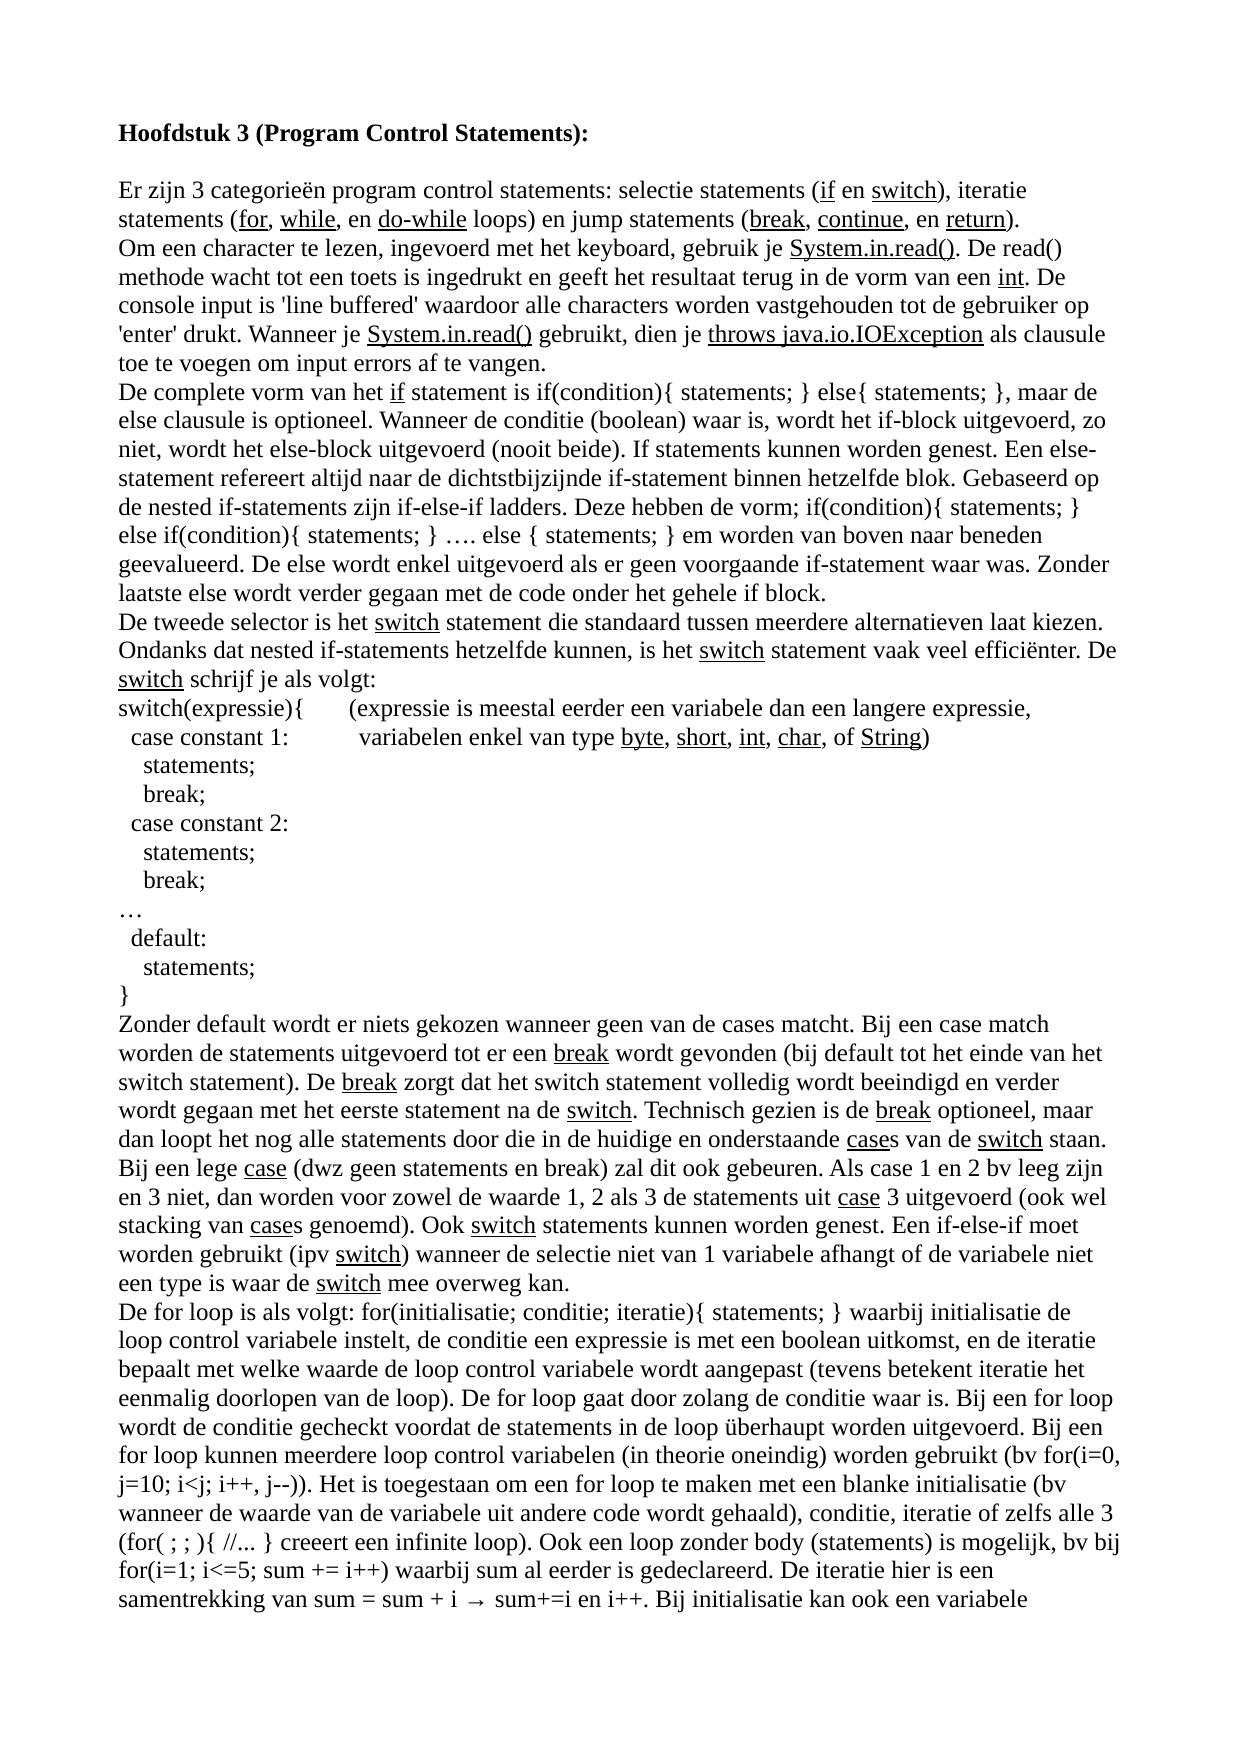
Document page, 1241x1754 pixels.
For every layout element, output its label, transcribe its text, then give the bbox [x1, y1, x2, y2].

text statements; [118, 952, 1122, 981]
text Hoofdstuk 3 (Program Control Statements): [118, 118, 1122, 147]
text break; [118, 779, 1122, 808]
text case constant 1: variabelen enkel van type byte, short, int, char, of String) [118, 722, 1122, 751]
text Zonder default wordt er niets gekozen wanneer geen van de cases matcht. Bij een case match worden de statements uitgevoerd tot er een break wordt gevonden (bij default tot het einde van het switch statement). De break zorgt dat het switch statement volledig wordt beeindigd en verder wordt gegaan met het eerste statement na de switch. Technisch gezien is de break optioneel, maar dan loopt het nog alle statements door die in de huidige en onderstaande cases van de switch staan. Bij een lege case (dwz geen statements en break) zal dit ook gebeuren. Als case 1 en 2 bv leeg zijn en 3 niet, dan worden voor zowel de waarde 1, 2 als 3 de statements uit case 3 uitgevoerd (ook wel stacking van cases genoemd). Ook switch statements kunnen worden genest. Een if-else-if moet worden gebruikt (ipv switch) wanneer de selectie niet van 1 variabele afhangt of de variabele niet een type is waar de switch mee overweg kan. [118, 1009, 1122, 1297]
text switch(expressie){ (expressie is meestal eerder een variabele dan een langere expressie, [118, 693, 1122, 722]
text case constant 2: [118, 808, 1122, 837]
text Er zijn 3 categorieën program control statements: selectie statements (if en switch), iteratie statements (for, while, en do-while loops) en jump statements (break, continue, en return). [118, 176, 1122, 233]
text statements; [118, 837, 1122, 866]
text De for loop is als volgt: for(initialisatie; conditie; iteratie){ statements; } waarbij initialisatie de loop control variabele instelt, de conditie een expressie is met een boolean uitkomst, en de iteratie bepaalt met welke waarde de loop control variabele wordt aangepast (tevens betekent iteratie het eenmalig doorlopen van de loop). De for loop gaat door zolang de conditie waar is. Bij een for loop wordt de conditie gecheckt voordat de statements in de loop überhaupt worden uitgevoerd. Bij een for loop kunnen meerdere loop control variabelen (in theorie oneindig) worden gebruikt (bv for(i=0, j=10; i<j; i++, j--)). Het is toegestaan om een for loop te maken met een blanke initialisatie (bv wanneer de waarde van de variabele uit andere code wordt gehaald), conditie, iteratie of zelfs alle 3 (for( ; ; ){ //... } creeert een infinite loop). Ook een loop zonder body (statements) is mogelijk, bv bij for(i=1; i<=5; sum += i++) waarbij sum al eerder is gedeclareerd. De iteratie hier is een samentrekking van sum = sum + i → sum+=i en i++. Bij initialisatie kan ook een variabele [118, 1297, 1122, 1613]
text } [118, 981, 1122, 1009]
text statements; [118, 751, 1122, 779]
text Om een character te lezen, ingevoerd met het keyboard, gebruik je System.in.read(). De read() methode wacht tot een toets is ingedrukt en geeft het resultaat terug in de vorm van een int. De console input is 'line buffered' waardoor alle characters worden vastgehouden tot de gebruiker op 'enter' drukt. Wanneer je System.in.read() gebruikt, dien je throws java.io.IOException als clausule toe te voegen om input errors af te vangen. [118, 233, 1122, 377]
text … [118, 894, 1122, 923]
text De tweede selector is het switch statement die standaard tussen meerdere alternatieven laat kiezen. Ondanks dat nested if-statements hetzelfde kunnen, is het switch statement vaak veel efficiënter. De switch schrijf je als volgt: [118, 607, 1122, 693]
text default: [118, 923, 1122, 952]
text break; [118, 866, 1122, 894]
text De complete vorm van het if statement is if(condition){ statements; } else{ statements; }, maar de else clausule is optioneel. Wanneer de conditie (boolean) waar is, wordt het if-block uitgevoerd, zo niet, wordt het else-block uitgevoerd (nooit beide). If statements kunnen worden genest. Een else-statement refereert altijd naar de dichtstbijzijnde if-statement binnen hetzelfde blok. Gebaseerd op de nested if-statements zijn if-else-if ladders. Deze hebben de vorm; if(condition){ statements; } else if(condition){ statements; } …. else { statements; } em worden van boven naar beneden geevalueerd. De else wordt enkel uitgevoerd als er geen voorgaande if-statement waar was. Zonder laatste else wordt verder gegaan met de code onder het gehele if block. [118, 377, 1122, 607]
